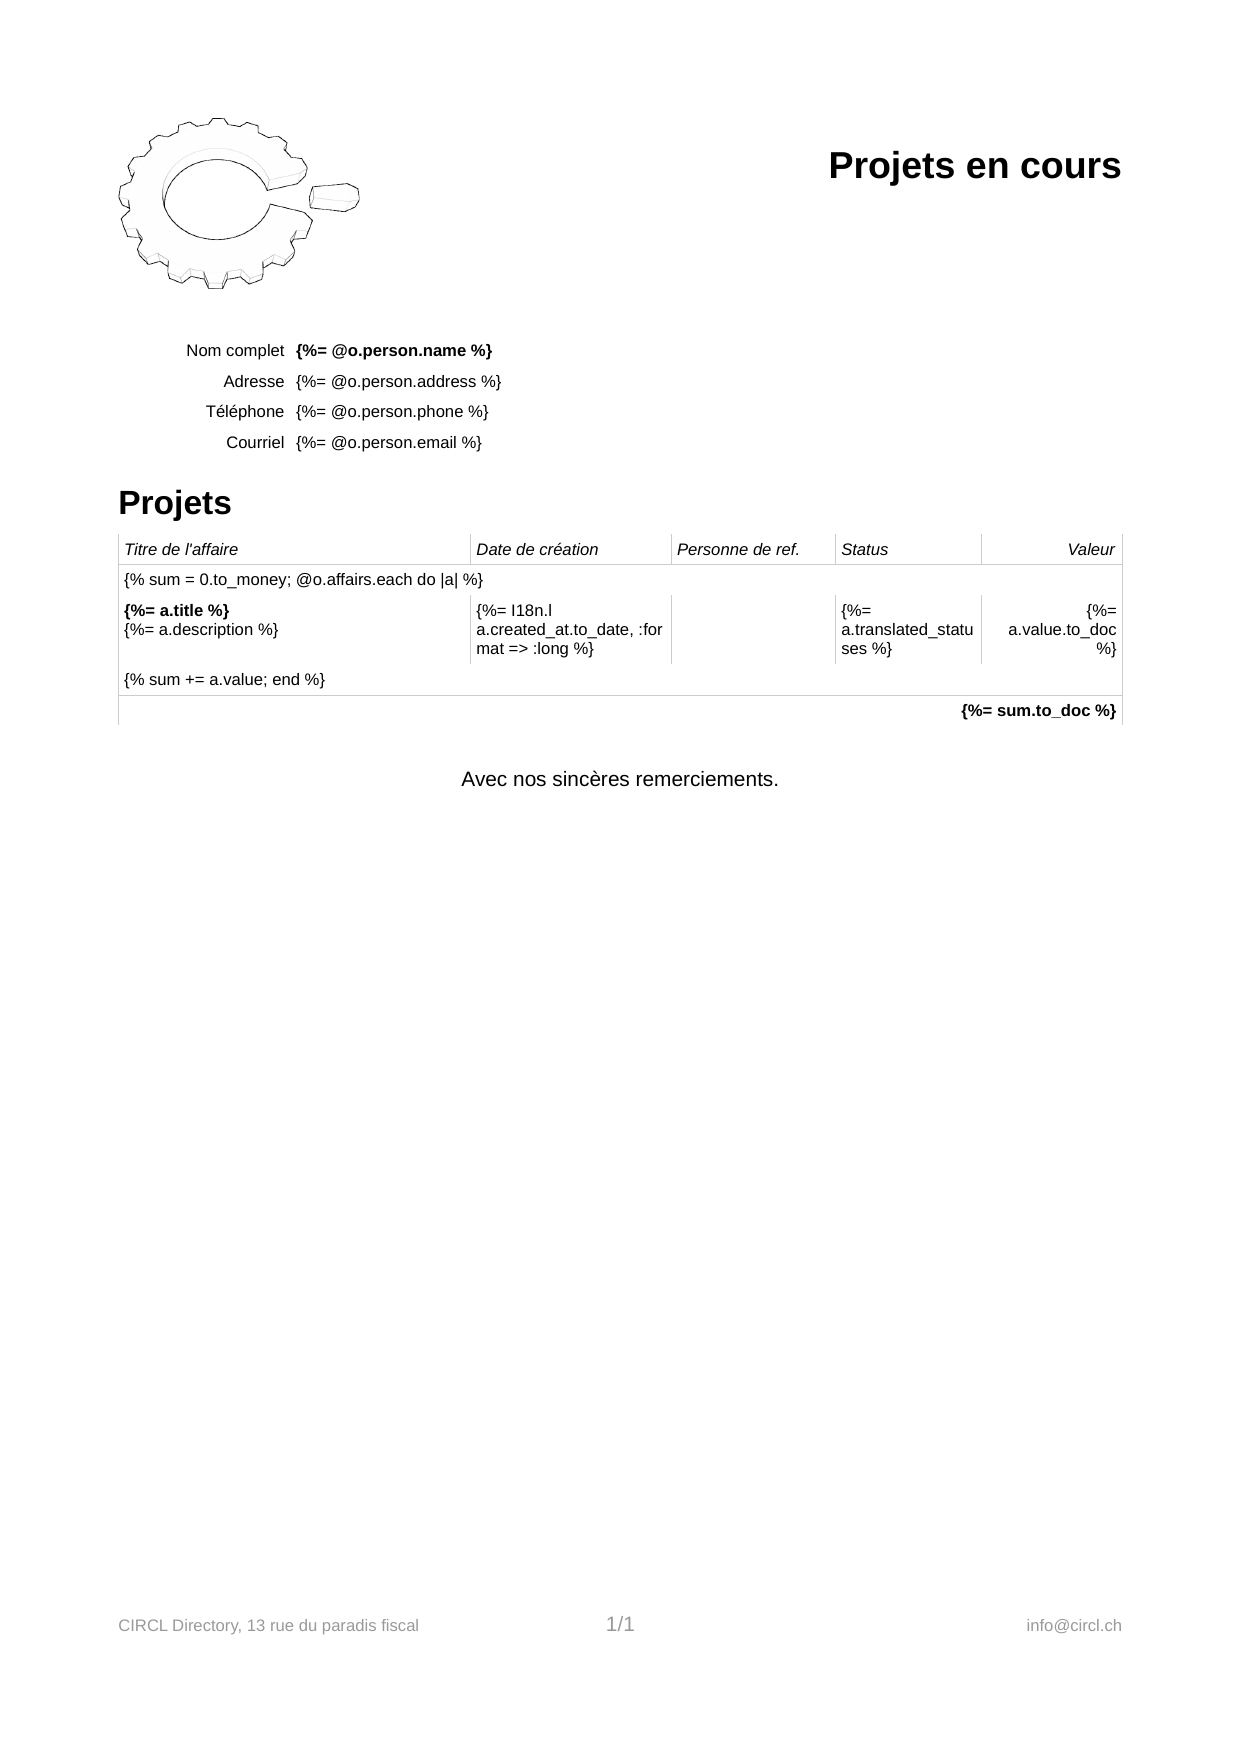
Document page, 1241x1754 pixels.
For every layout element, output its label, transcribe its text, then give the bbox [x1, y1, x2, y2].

table_cell {%= sum.to_doc %} [119, 696, 1122, 725]
table_header Personne de ref. [672, 534, 835, 564]
table_header Nom complet [118, 335, 290, 366]
table_cell {% sum = 0.to_money; @o.affairs.each do |a| %} [119, 565, 1122, 595]
table_cell {%= @o.person.address %} [290, 366, 853, 396]
picture [118, 118, 360, 289]
table_cell [672, 595, 835, 664]
table_header Status [836, 534, 981, 564]
table_header Date de création [471, 534, 671, 564]
title Projets en cours [360, 143, 1122, 186]
table_cell {%= a.value.to_doc %} [982, 595, 1122, 664]
table_cell {%= @o.person.phone %} [290, 396, 853, 427]
subtitle Projets [118, 482, 1122, 521]
table_cell Téléphone [118, 396, 290, 427]
table_cell {%= @o.person.email %} [290, 427, 853, 457]
table_header {%= @o.person.name %} [290, 335, 853, 366]
table_cell Courriel [118, 427, 290, 457]
table_cell {%= a.translated_statuses %} [836, 595, 981, 664]
table_header Titre de l'affaire [119, 534, 470, 564]
text Avec nos sincères remerciements. [118, 767, 1122, 791]
table_cell {%= I18n.l a.created_at.to_date, :format => :long %} [471, 595, 671, 664]
table_cell {%= a.title %} {%= a.description %} [119, 595, 470, 664]
table_header Valeur [982, 534, 1122, 564]
table_cell {% sum += a.value; end %} [119, 664, 1122, 694]
table_cell Adresse [118, 366, 290, 396]
